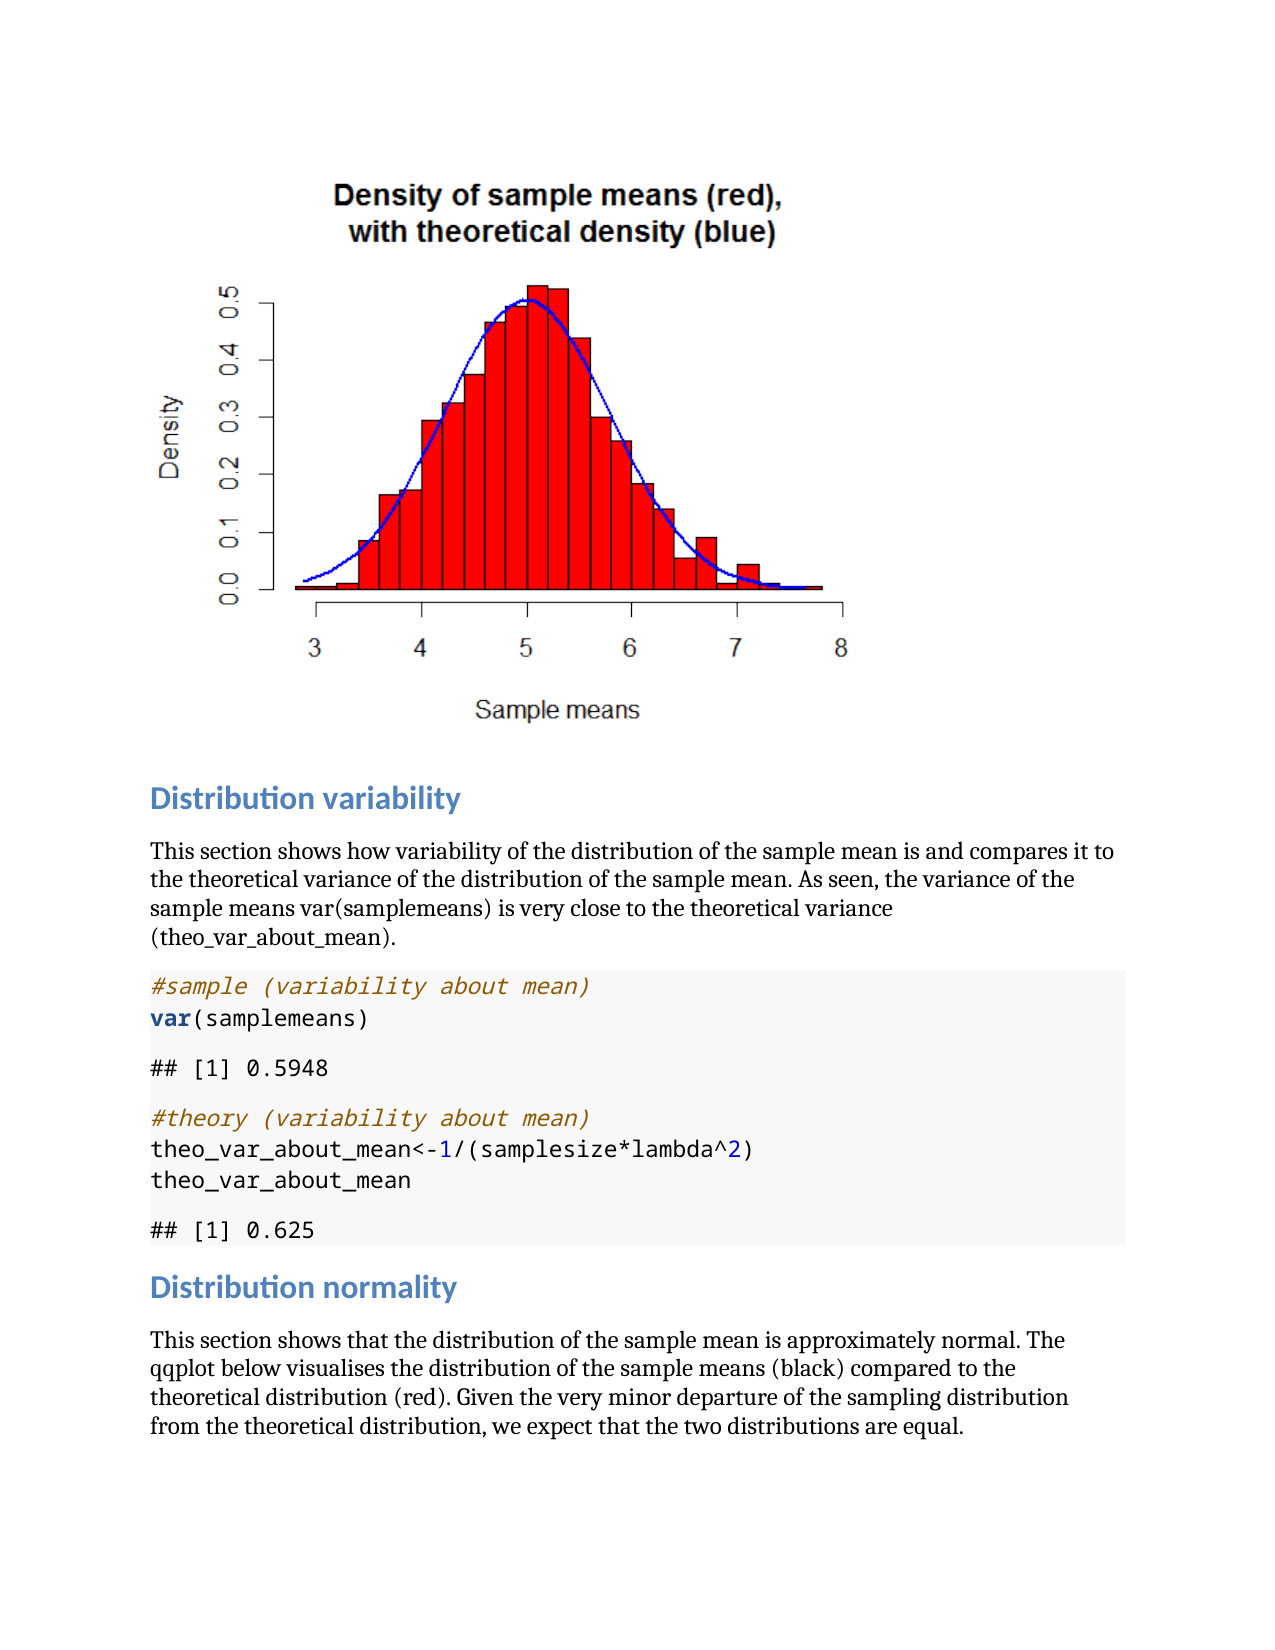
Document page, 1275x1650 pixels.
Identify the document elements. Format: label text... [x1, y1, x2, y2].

picture [150, 150, 907, 757]
subtitle Distribution normality [150, 1266, 1125, 1307]
subtitle Distribution variability [150, 777, 1125, 818]
text This section shows how variability of the distribution of the sample mean is and compares it to the theoretical variance of the distribution of the sample mean. As seen, the variance of the sample means var(samplemeans) is very close to the theoretical variance (theo_var_about_mean). [150, 837, 1125, 952]
text #theory (variability about mean) theo_var_about_mean<-1/(samplesize*lambda^2) theo_var_about_mean [150, 1102, 1125, 1195]
text ## [1] 0.5948 [150, 1052, 1125, 1083]
text #sample (variability about mean) var(samplemeans) [150, 970, 1125, 1033]
text ## [1] 0.625 [150, 1214, 1125, 1245]
text This section shows that the distribution of the sample mean is approximately normal. The qqplot below visualises the distribution of the sample means (black) compared to the theoretical distribution (red). Given the very minor departure of the sampling distribution from the theoretical distribution, we expect that the two distributions are equal. [150, 1326, 1125, 1441]
